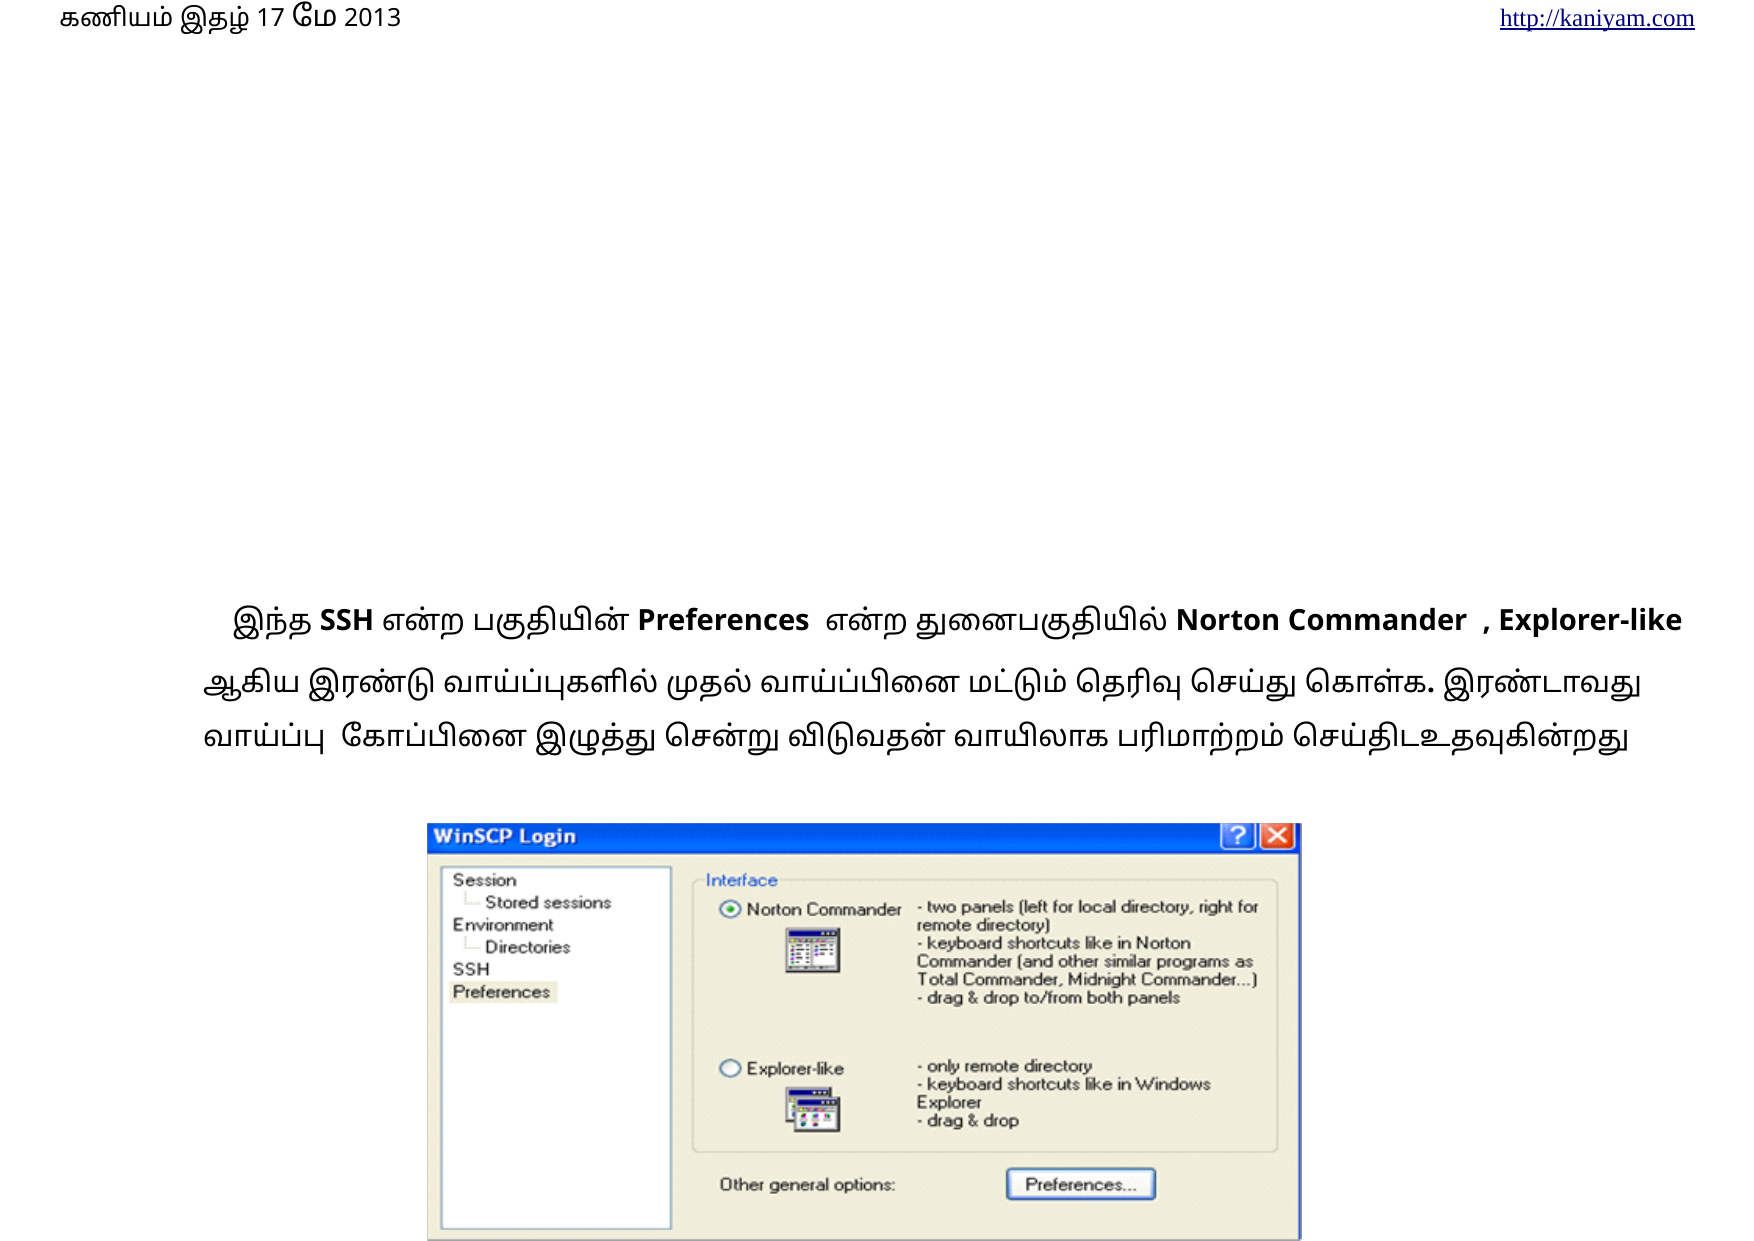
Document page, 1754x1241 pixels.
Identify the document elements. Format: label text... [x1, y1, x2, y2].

picture [427, 823, 1302, 1241]
text இந்த SSH என்ற பகுதியின் Preferences என்ற துனைபகுதியில் Norton Commander , Explorer-like ஆகிய இரண்டு வாய்ப்புகளில் முதல் வாய்ப்பினை மட்டும் தெரிவு செய்து கொள்க. இரண்டாவது வாய்ப்பு கோப்பினை இழுத்து சென்று விடுவதன் வாயிலாக பரிமாற்றம் செய்திடஉதவுகின்றது [203, 599, 1695, 757]
